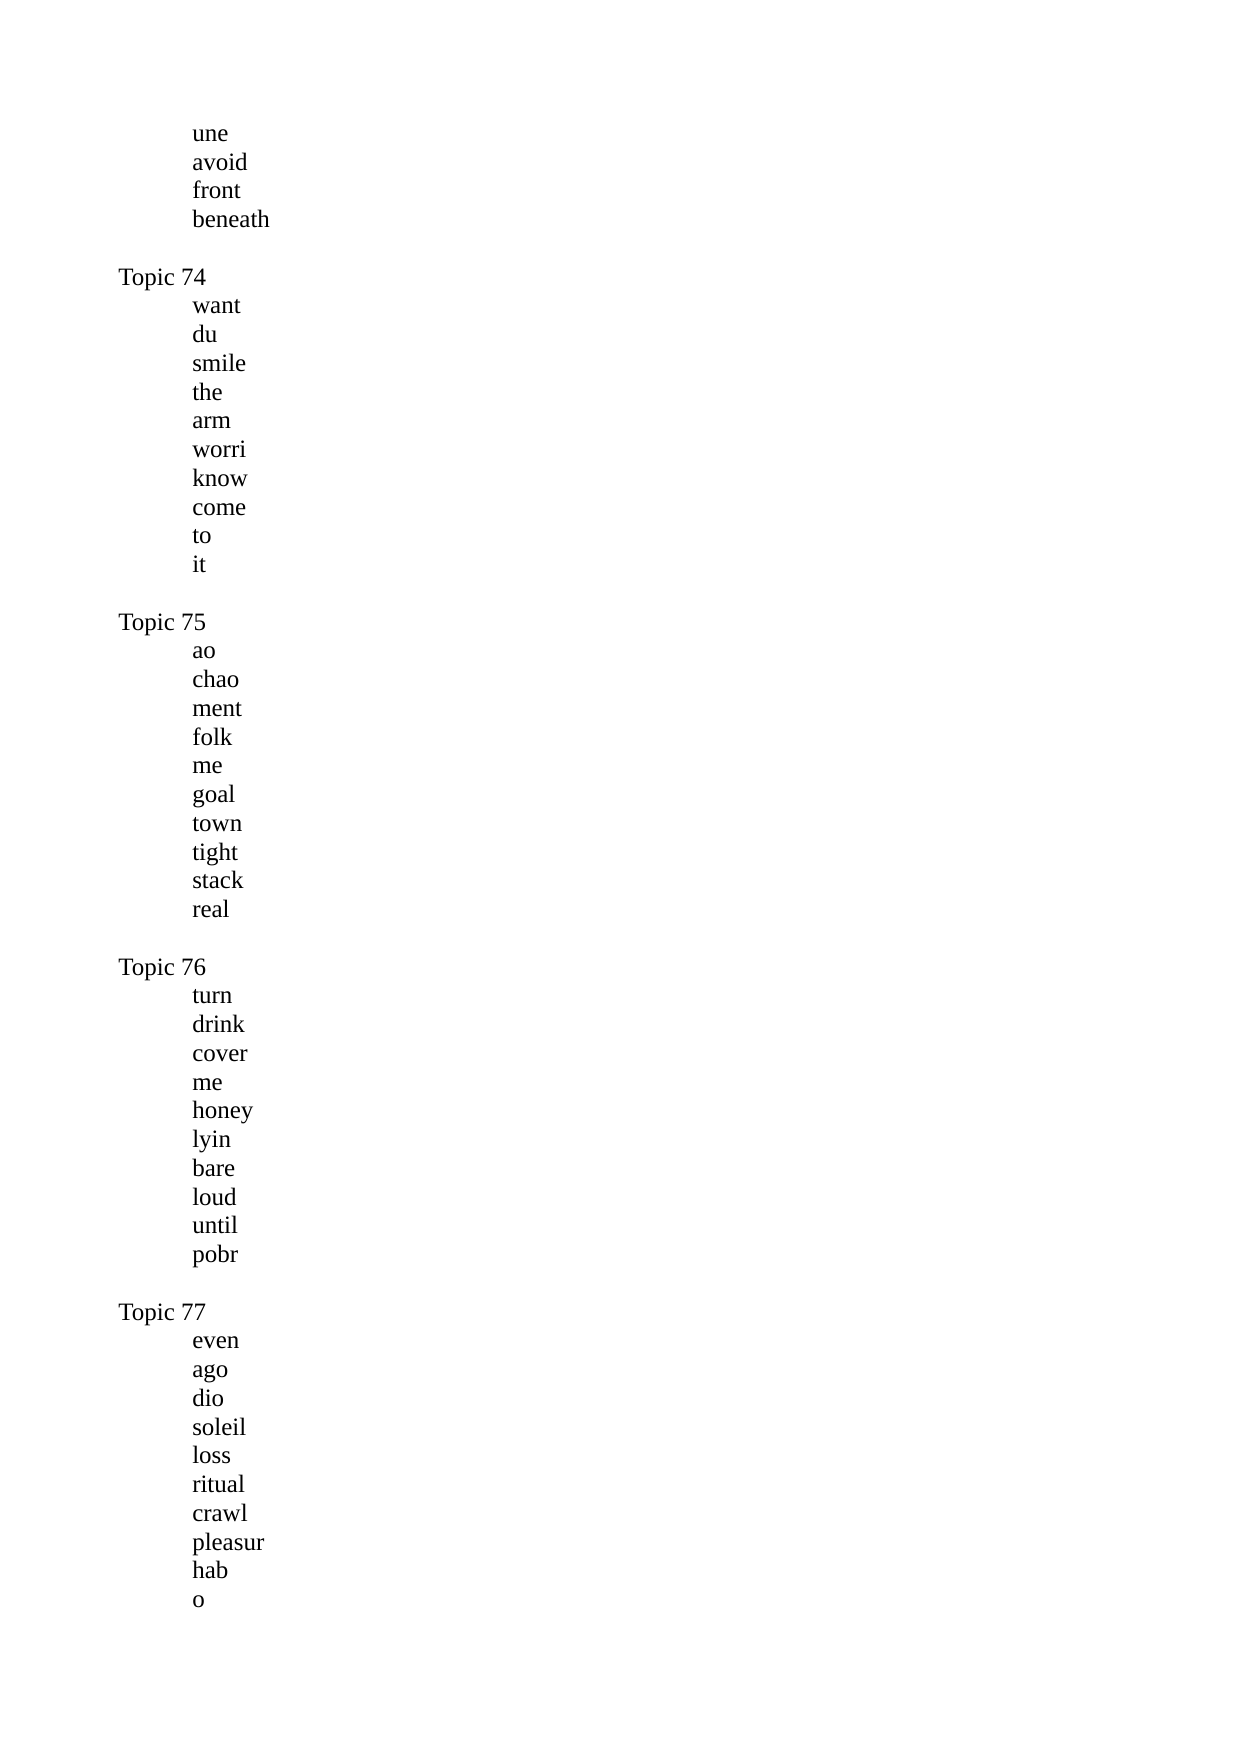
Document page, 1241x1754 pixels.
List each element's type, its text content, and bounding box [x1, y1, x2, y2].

text tight [118, 837, 1122, 866]
text me [118, 1067, 1122, 1096]
text goal [118, 779, 1122, 808]
text real [118, 894, 1122, 923]
text lyin [118, 1124, 1122, 1153]
text want [118, 291, 1122, 319]
text worri [118, 434, 1122, 463]
text stack [118, 866, 1122, 894]
text du [118, 319, 1122, 348]
text town [118, 808, 1122, 837]
text ritual [118, 1469, 1122, 1498]
text it [118, 549, 1122, 578]
text ment [118, 693, 1122, 722]
text loud [118, 1182, 1122, 1211]
text beneath [118, 204, 1122, 233]
text loss [118, 1441, 1122, 1469]
text hab [118, 1556, 1122, 1584]
text Topic 75 [118, 607, 1122, 636]
text smile [118, 348, 1122, 377]
text arm [118, 406, 1122, 434]
text dio [118, 1383, 1122, 1412]
text une [118, 118, 1122, 147]
text bare [118, 1153, 1122, 1182]
text know [118, 463, 1122, 492]
text honey [118, 1096, 1122, 1124]
text even [118, 1326, 1122, 1354]
text until [118, 1211, 1122, 1239]
text ao [118, 636, 1122, 664]
text Topic 76 [118, 952, 1122, 981]
text folk [118, 722, 1122, 751]
text ago [118, 1354, 1122, 1383]
text me [118, 751, 1122, 779]
text front [118, 176, 1122, 204]
text drink [118, 1009, 1122, 1038]
text turn [118, 981, 1122, 1009]
text come [118, 492, 1122, 521]
text Topic 77 [118, 1297, 1122, 1326]
text chao [118, 664, 1122, 693]
text avoid [118, 147, 1122, 176]
text o [118, 1584, 1122, 1613]
text soleil [118, 1412, 1122, 1441]
text the [118, 377, 1122, 406]
text cover [118, 1038, 1122, 1067]
text Topic 74 [118, 262, 1122, 291]
text crawl [118, 1498, 1122, 1527]
text pobr [118, 1239, 1122, 1268]
text to [118, 521, 1122, 549]
text pleasur [118, 1527, 1122, 1556]
